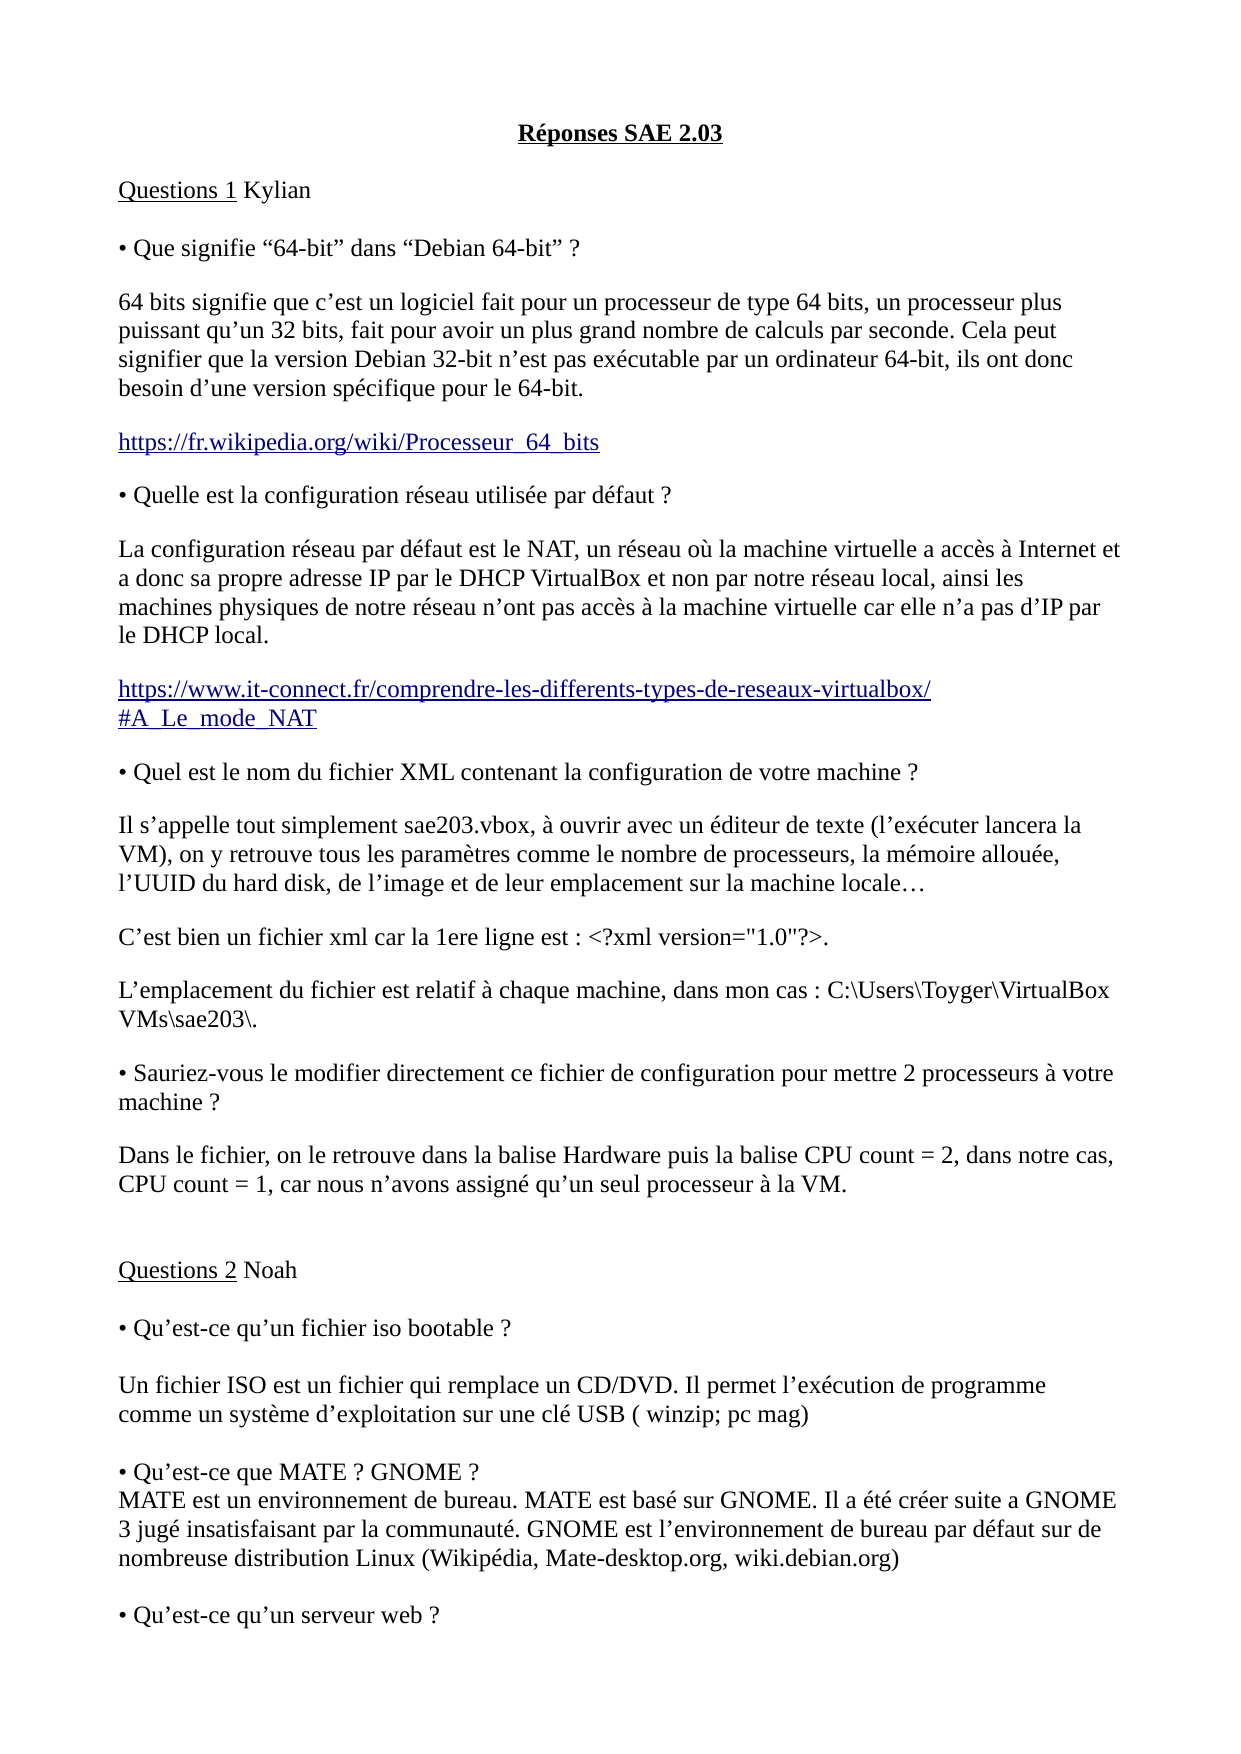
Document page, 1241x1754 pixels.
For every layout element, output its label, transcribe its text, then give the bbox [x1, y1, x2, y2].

text • Que signifie “64-bit” dans “Debian 64-bit” ? [118, 233, 1122, 262]
text Questions 2 Noah [118, 1256, 1122, 1284]
text • Qu’est-ce qu’un fichier iso bootable ? [118, 1313, 1122, 1342]
text 64 bits signifie que c’est un logiciel fait pour un processeur de type 64 bits, un processeur plus puissant qu’un 32 bits, fait pour avoir un plus grand nombre de calculs par seconde. Cela peut signifier que la version Debian 32-bit n’est pas exécutable par un ordinateur 64-bit, ils ont donc besoin d’une version spécifique pour le 64-bit. [118, 287, 1122, 402]
text • Qu’est-ce que MATE ? GNOME ? [118, 1457, 1122, 1486]
text La configuration réseau par défaut est le NAT, un réseau où la machine virtuelle a accès à Internet et a donc sa propre adresse IP par le DHCP VirtualBox et non par notre réseau local, ainsi les machines physiques de notre réseau n’ont pas accès à la machine virtuelle car elle n’a pas d’IP par le DHCP local. [118, 534, 1122, 649]
text MATE est un environnement de bureau. MATE est basé sur GNOME. Il a été créer suite a GNOME 3 jugé insatisfaisant par la communauté. GNOME est l’environnement de bureau par défaut sur de nombreuse distribution Linux (Wikipédia, Mate-desktop.org, wiki.debian.org) [118, 1486, 1122, 1572]
text C’est bien un fichier xml car la 1ere ligne est : <?xml version="1.0"?>. [118, 922, 1122, 951]
text https://www.it-connect.fr/comprendre-les-differents-types-de-reseaux-virtualbox/#A_Le_mode_NAT [118, 674, 1122, 732]
text Il s’appelle tout simplement sae203.vbox, à ouvrir avec un éditeur de texte (l’exécuter lancera la VM), on y retrouve tous les paramètres comme le nombre de processeurs, la mémoire allouée, l’UUID du hard disk, de l’image et de leur emplacement sur la machine locale… [118, 811, 1122, 897]
text • Quel est le nom du fichier XML contenant la configuration de votre machine ? [118, 757, 1122, 786]
text Dans le fichier, on le retrouve dans la balise Hardware puis la balise CPU count = 2, dans notre cas, CPU count = 1, car nous n’avons assigné qu’un seul processeur à la VM. [118, 1141, 1122, 1198]
text https://fr.wikipedia.org/wiki/Processeur_64_bits [118, 427, 1122, 456]
text • Sauriez-vous le modifier directement ce fichier de configuration pour mettre 2 processeurs à votre machine ? [118, 1058, 1122, 1116]
text • Quelle est la configuration réseau utilisée par défaut ? [118, 481, 1122, 509]
text • Qu’est-ce qu’un serveur web ? [118, 1601, 1122, 1629]
text Questions 1 Kylian [118, 176, 1122, 204]
text Réponses SAE 2.03 [118, 118, 1122, 147]
text L’emplacement du fichier est relatif à chaque machine, dans mon cas : C:\Users\Toyger\VirtualBox VMs\sae203\. [118, 976, 1122, 1033]
text Un fichier ISO est un fichier qui remplace un CD/DVD. Il permet l’exécution de programme comme un système d’exploitation sur une clé USB ( winzip; pc mag) [118, 1371, 1122, 1428]
